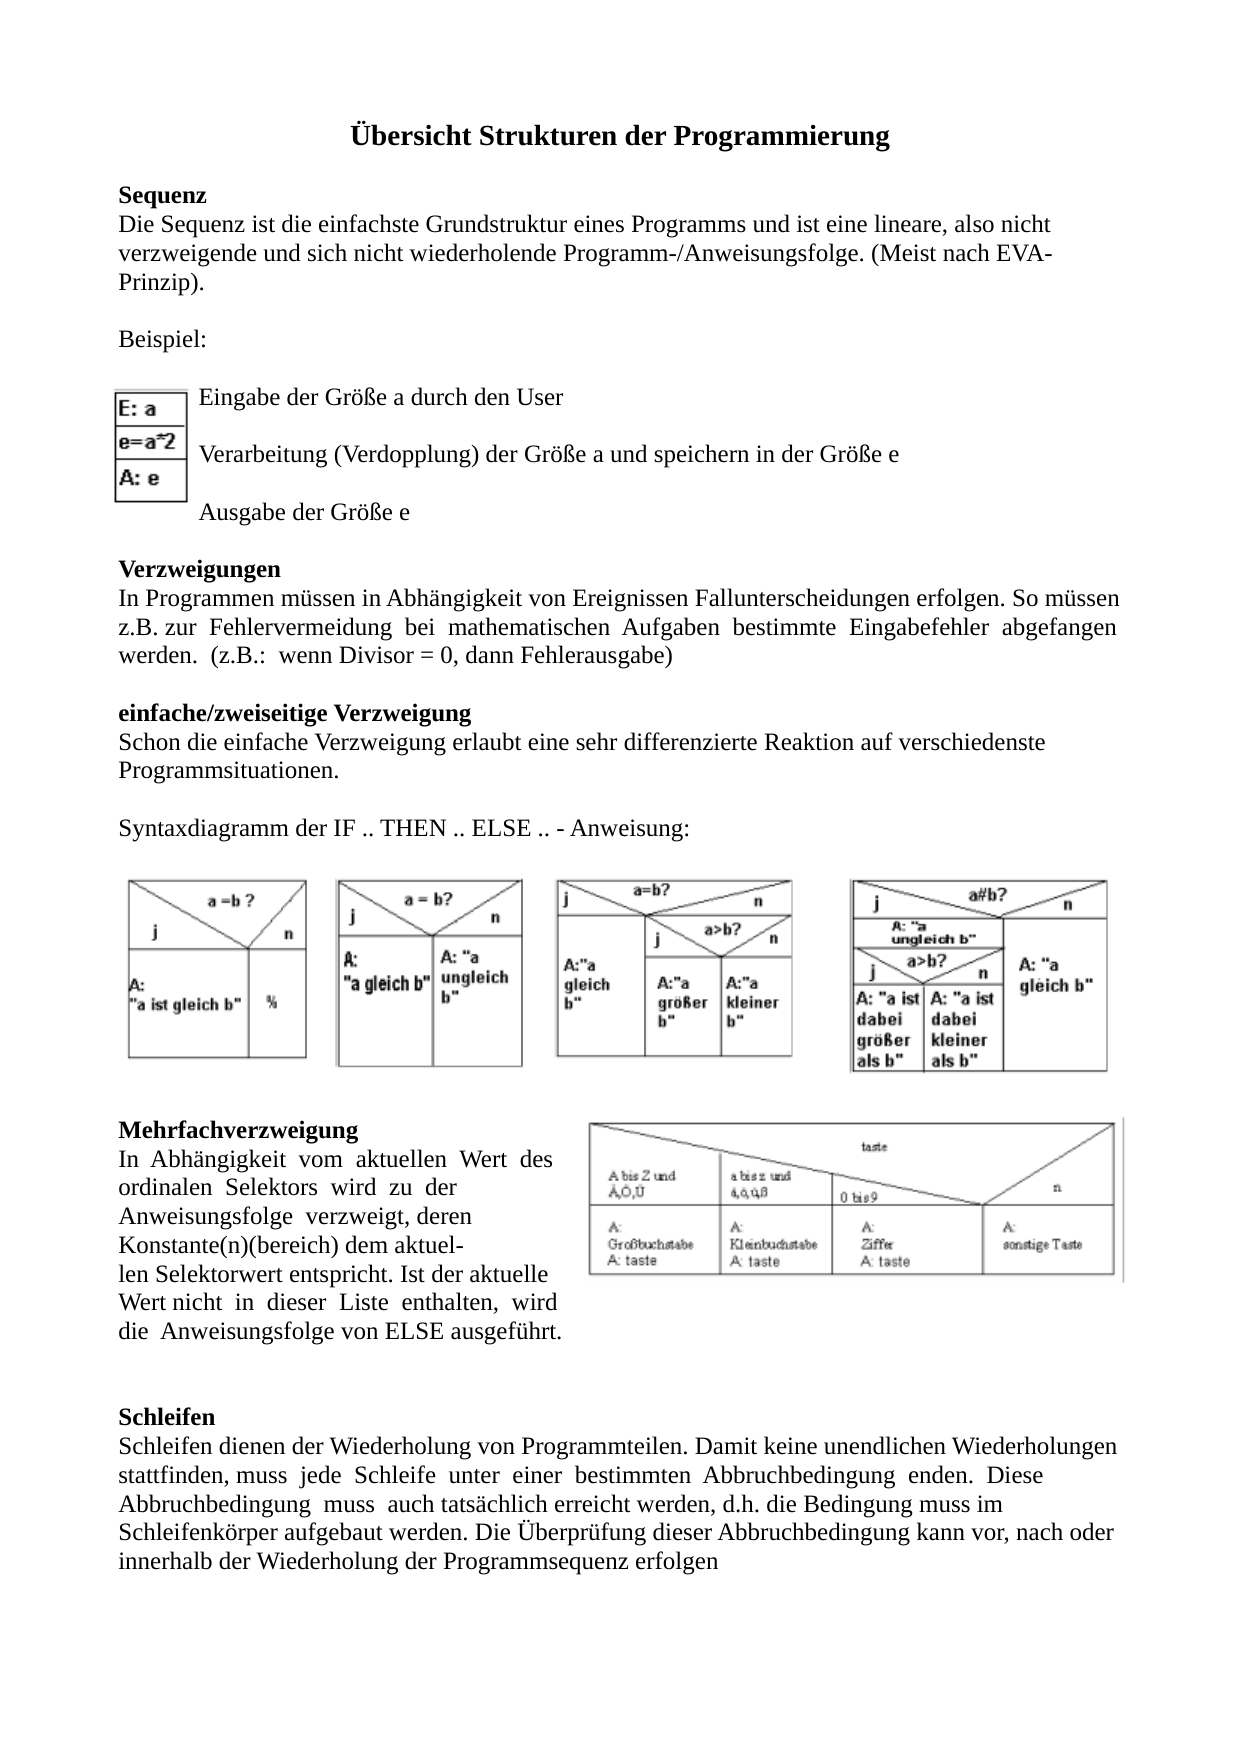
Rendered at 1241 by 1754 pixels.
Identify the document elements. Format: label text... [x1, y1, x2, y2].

text Ausgabe der Größe e [118, 497, 1122, 525]
text len Selektorwert entspricht. Ist der aktuelle Wert nicht in dieser Liste enthalten, wird [118, 1259, 1122, 1316]
text einfache/zweiseitige Verzweigung [118, 698, 1122, 727]
text Beispiel: [118, 324, 1122, 353]
text Verzweigungen [118, 554, 1122, 583]
text Schleifen [118, 1402, 1122, 1431]
text Schon die einfache Verzweigung erlaubt eine sehr differenzierte Reaktion auf verschiedenste Programmsituationen. [118, 727, 1122, 784]
text In Abhängigkeit vom aktuellen Wert des ordinalen Selektors wird zu der Anweisungsfolge verzweigt, deren Konstante(n)(bereich) dem aktuel- [118, 1144, 578, 1259]
text Verarbeitung (Verdopplung) der Größe a und speichern in der Größe e [199, 439, 1122, 468]
text die Anweisungsfolge von ELSE ausgeführt. [118, 1316, 1122, 1345]
text Sequenz [118, 180, 1122, 209]
text Mehrfachverzweigung [118, 1115, 578, 1144]
text Syntaxdiagramm der IF .. THEN .. ELSE .. - Anweisung: [118, 813, 1122, 842]
text In Programmen müssen in Abhängigkeit von Ereignissen Fallunterscheidungen erfolgen. So müssen z.B. zur Fehlervermeidung bei mathematischen Aufgaben bestimmte Eingabefehler abgefangen werden. (z.B.: wenn Divisor = 0, dann Fehlerausgabe) [118, 583, 1122, 669]
text Übersicht Strukturen der Programmierung [118, 118, 1122, 152]
text Schleifen dienen der Wiederholung von Programmteilen. Damit keine unendlichen Wiederholungen stattfinden, muss jede Schleife unter einer bestimmten Abbruchbedingung enden. Diese Abbruchbedingung muss auch tatsächlich erreicht werden, d.h. die Bedingung muss im Schleifenkörper aufgebaut werden. Die Überprüfung dieser Abbruchbedingung kann vor, nach oder innerhalb der Wiederholung der Programmsequenz erfolgen [118, 1431, 1122, 1575]
text Die Sequenz ist die einfachste Grundstruktur eines Programms und ist eine lineare, also nicht verzweigende und sich nicht wiederholende Programm-/Anweisungsfolge. (Meist nach EVA-Prinzip). [118, 209, 1122, 295]
text Eingabe der Größe a durch den User [118, 382, 1122, 410]
